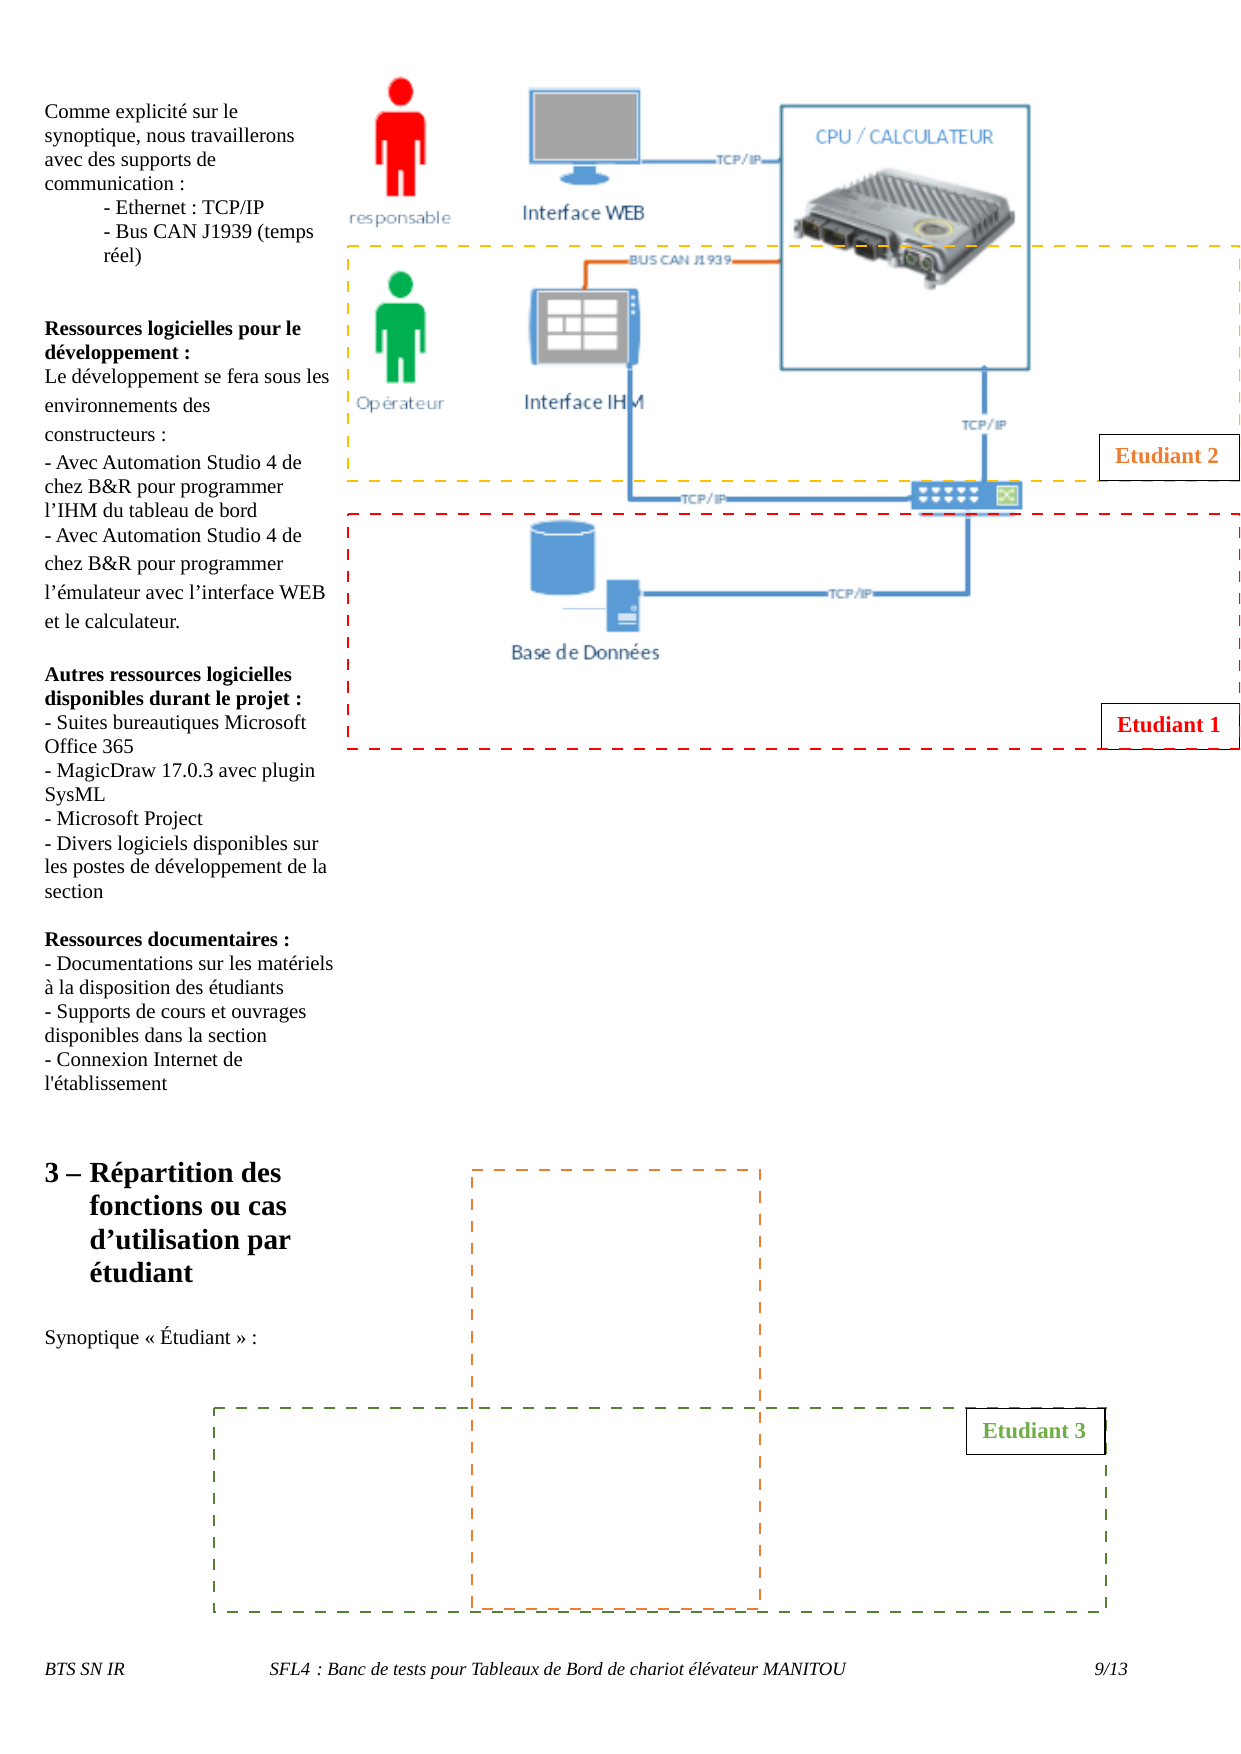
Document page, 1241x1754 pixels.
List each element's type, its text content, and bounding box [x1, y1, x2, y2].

text - Connexion Internet de l'établissement [44, 1047, 336, 1095]
subtitle Répartition des fonctions ou cas d’utilisation par étudiant [44, 1155, 336, 1289]
text Ressources logicielles pour le développement : [44, 316, 336, 364]
text - Avec Automation Studio 4 de chez B&R pour programmer l’émulateur avec l’interface WEB et le calculateur. [44, 522, 336, 633]
text - Divers logiciels disponibles sur les postes de développement de la section [44, 830, 336, 903]
text Etudiant 2 [1115, 442, 1224, 469]
text - Suites bureautiques Microsoft Office 365 [44, 710, 336, 758]
text Ressources documentaires : [44, 927, 336, 951]
text - Microsoft Project [44, 806, 336, 830]
text Le développement se fera sous les environnements des constructeurs : [44, 364, 336, 446]
text - MagicDraw 17.0.3 avec plugin SysML [44, 758, 336, 806]
text Etudiant 1 [1117, 711, 1224, 738]
text - Supports de cours et ouvrages disponibles dans la section [44, 999, 336, 1047]
text - Bus CAN J1939 (temps réel) [103, 219, 336, 267]
text - Avec Automation Studio 4 de chez B&R pour programmer l’IHM du tableau de bord [44, 450, 336, 522]
text Etudiant 3 [982, 1417, 1089, 1443]
text - Ethernet : TCP/IP [103, 195, 336, 219]
text Comme explicité sur le synoptique, nous travaillerons avec des supports de communication : [44, 99, 336, 195]
text Autres ressources logicielles disponibles durant le projet : [44, 662, 336, 710]
text - Documentations sur les matériels à la disposition des étudiants [44, 951, 336, 999]
text Synoptique « Étudiant » : [44, 1325, 336, 1349]
